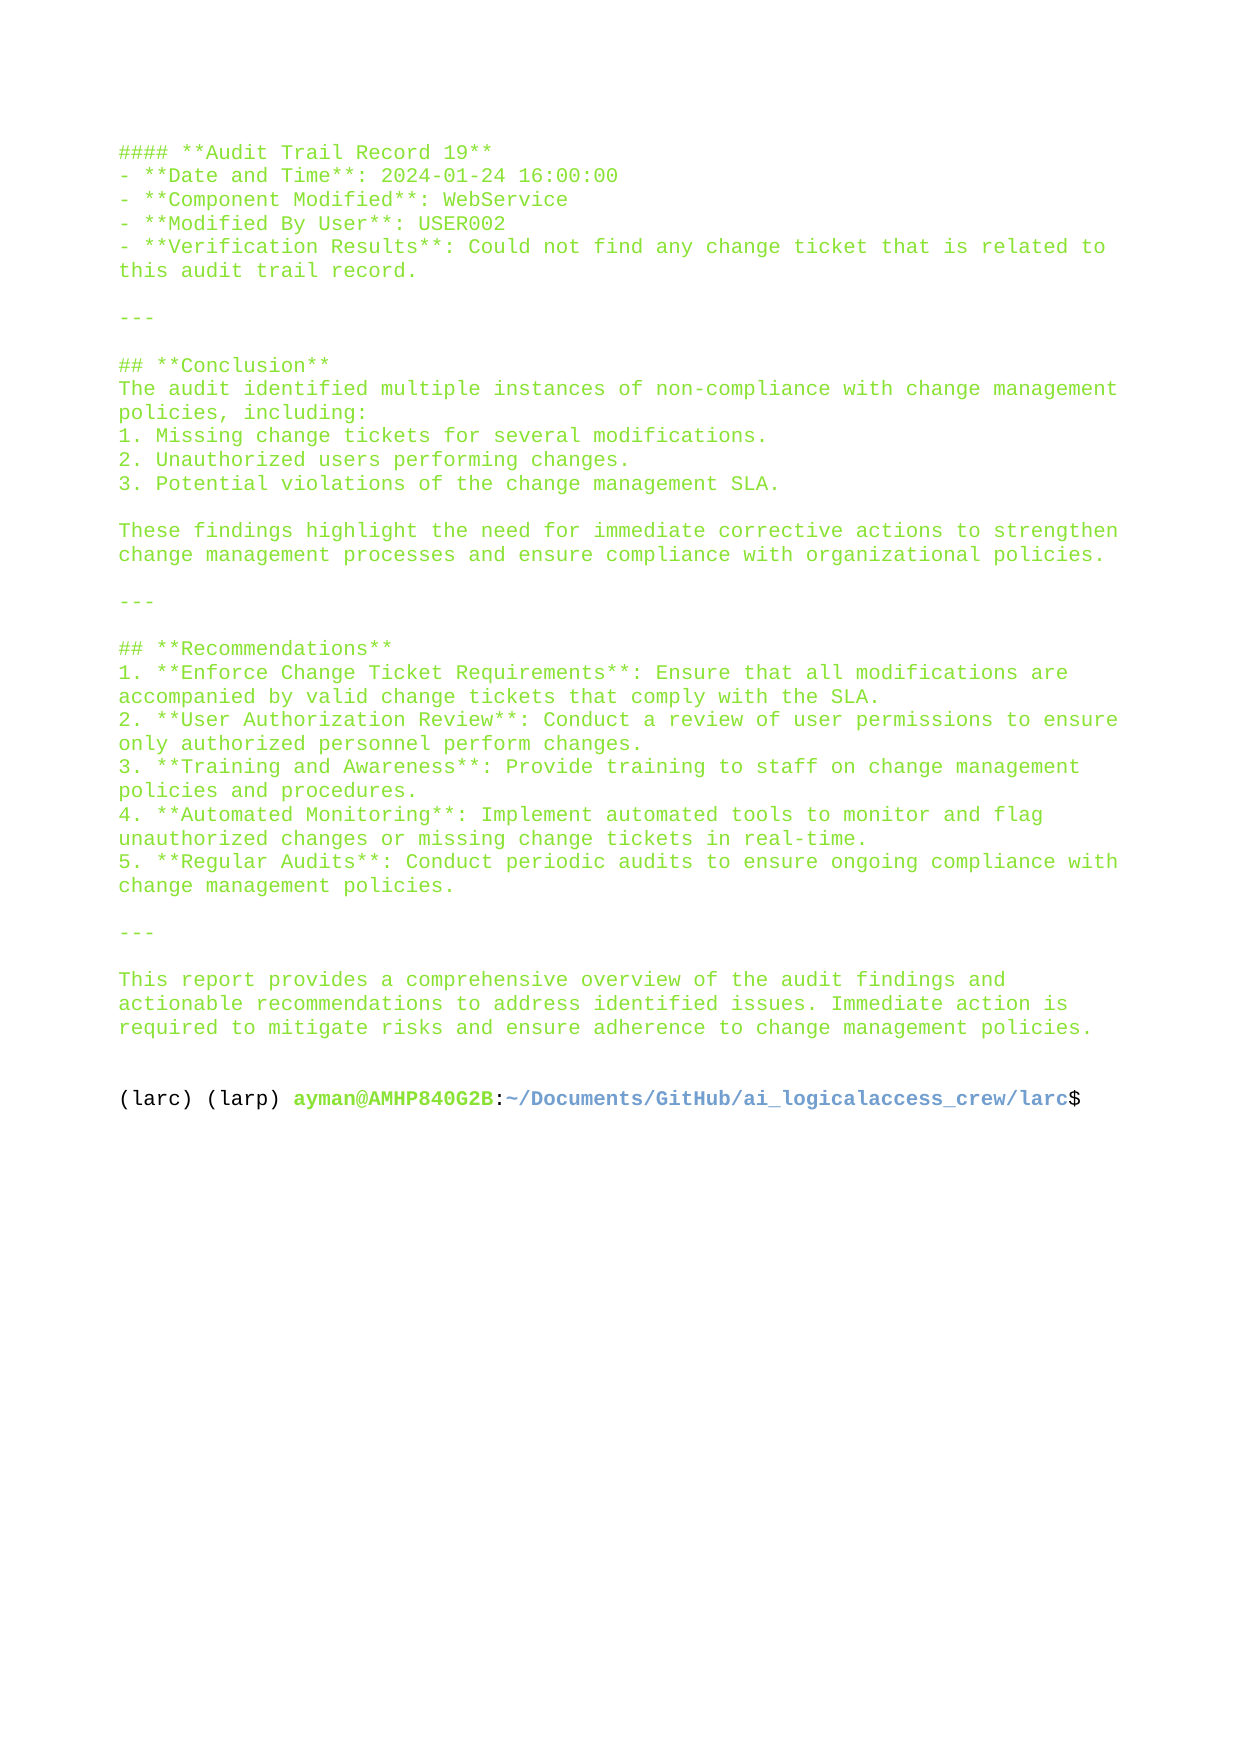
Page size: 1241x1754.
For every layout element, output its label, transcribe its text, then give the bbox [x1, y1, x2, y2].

text --- [118, 922, 1122, 946]
text The audit identified multiple instances of non-compliance with change management policies, including: [118, 378, 1122, 426]
text 3. **Training and Awareness**: Provide training to staff on change management policies and procedures. [118, 757, 1122, 804]
text 2. **User Authorization Review**: Conduct a review of user permissions to ensure only authorized personnel perform changes. [118, 709, 1122, 757]
text 3. Potential violations of the change management SLA. [118, 473, 1122, 496]
text - **Modified By User**: USER002 [118, 213, 1122, 236]
text --- [118, 307, 1122, 331]
text 1. **Enforce Change Ticket Requirements**: Ensure that all modifications are accompanied by valid change tickets that comply with the SLA. [118, 662, 1122, 709]
text 5. **Regular Audits**: Conduct periodic audits to ensure ongoing compliance with change management policies. [118, 851, 1122, 898]
text - **Verification Results**: Could not find any change ticket that is related to this audit trail record. [118, 236, 1122, 284]
text - **Component Modified**: WebService [118, 189, 1122, 213]
text (larc) (larp) ayman@AMHP840G2B:~/Documents/GitHub/ai_logicalaccess_crew/larc$ [118, 1088, 1122, 1111]
text ## **Conclusion** [118, 354, 1122, 378]
text 1. Missing change tickets for several modifications. [118, 426, 1122, 449]
text This report provides a comprehensive overview of the audit findings and actionable recommendations to address identified issues. Immediate action is required to mitigate risks and ensure adherence to change management policies. [118, 969, 1122, 1040]
text #### **Audit Trail Record 19** [118, 142, 1122, 165]
text - **Date and Time**: 2024-01-24 16:00:00 [118, 165, 1122, 189]
text These findings highlight the need for immediate corrective actions to strengthen change management processes and ensure compliance with organizational policies. [118, 520, 1122, 567]
text 2. Unauthorized users performing changes. [118, 449, 1122, 473]
text --- [118, 591, 1122, 615]
text ## **Recommendations** [118, 638, 1122, 662]
text 4. **Automated Monitoring**: Implement automated tools to monitor and flag unauthorized changes or missing change tickets in real-time. [118, 804, 1122, 851]
